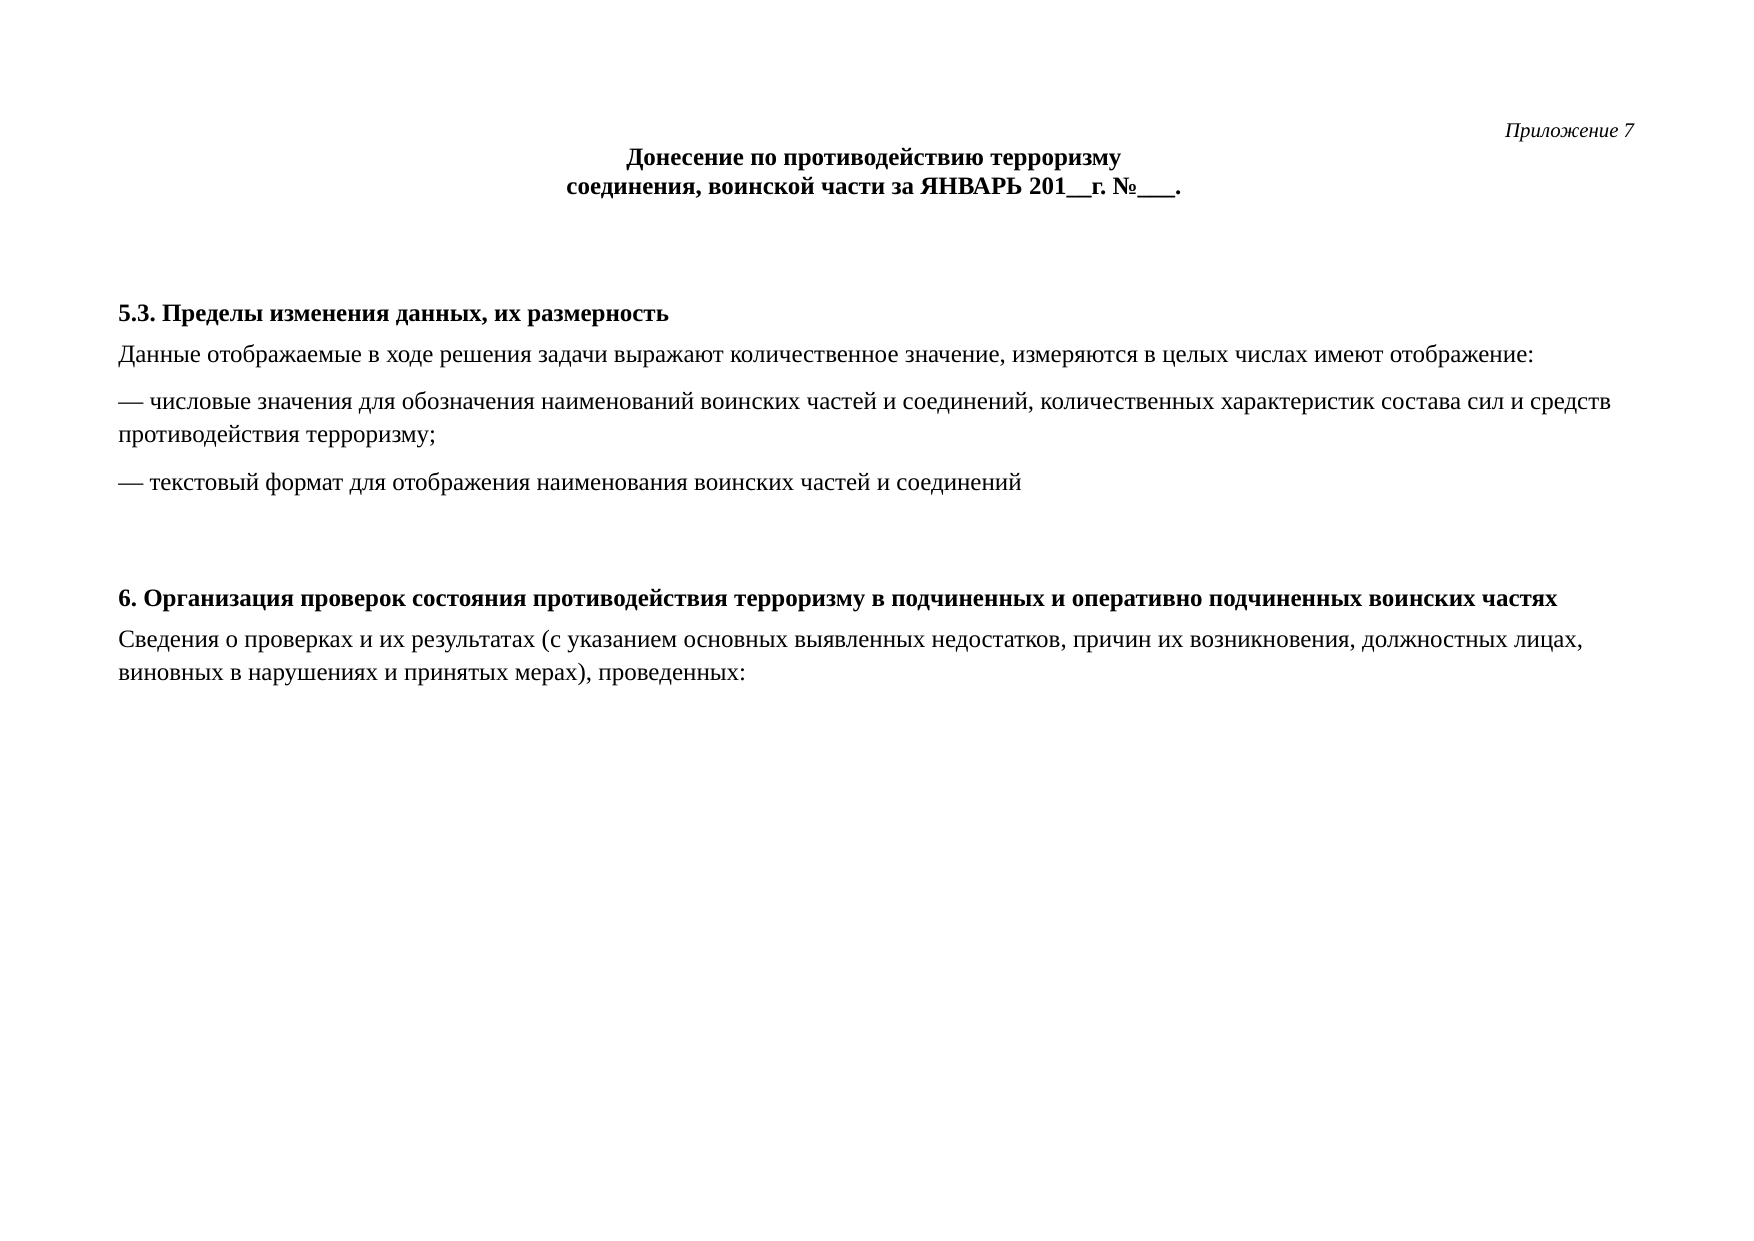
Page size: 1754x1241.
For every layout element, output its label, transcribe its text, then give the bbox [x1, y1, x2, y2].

text — текстовый формат для отображения наименования воинских частей и соединений [118, 467, 1636, 496]
subtitle 6. Организация проверок состояния противодействия терроризму в подчиненных и оперативно подчиненных воинских частях [118, 583, 1636, 612]
text Сведения о проверках и их результатах (с указанием основных выявленных недостатков, причин их возникновения, должностных лицах, виновных в нарушениях и принятых мерах), проведенных: [118, 624, 1636, 686]
text — числовые значения для обозначения наименований воинских частей и соединений, количественных характеристик состава сил и средств противодействия терроризму; [118, 386, 1636, 448]
subtitle 5.3. Пределы изменения данных, их размерность [118, 298, 1636, 326]
text Данные отображаемые в ходе решения задачи выражают количественное значение, измеряются в целых числах имеют отображение: [118, 339, 1636, 368]
